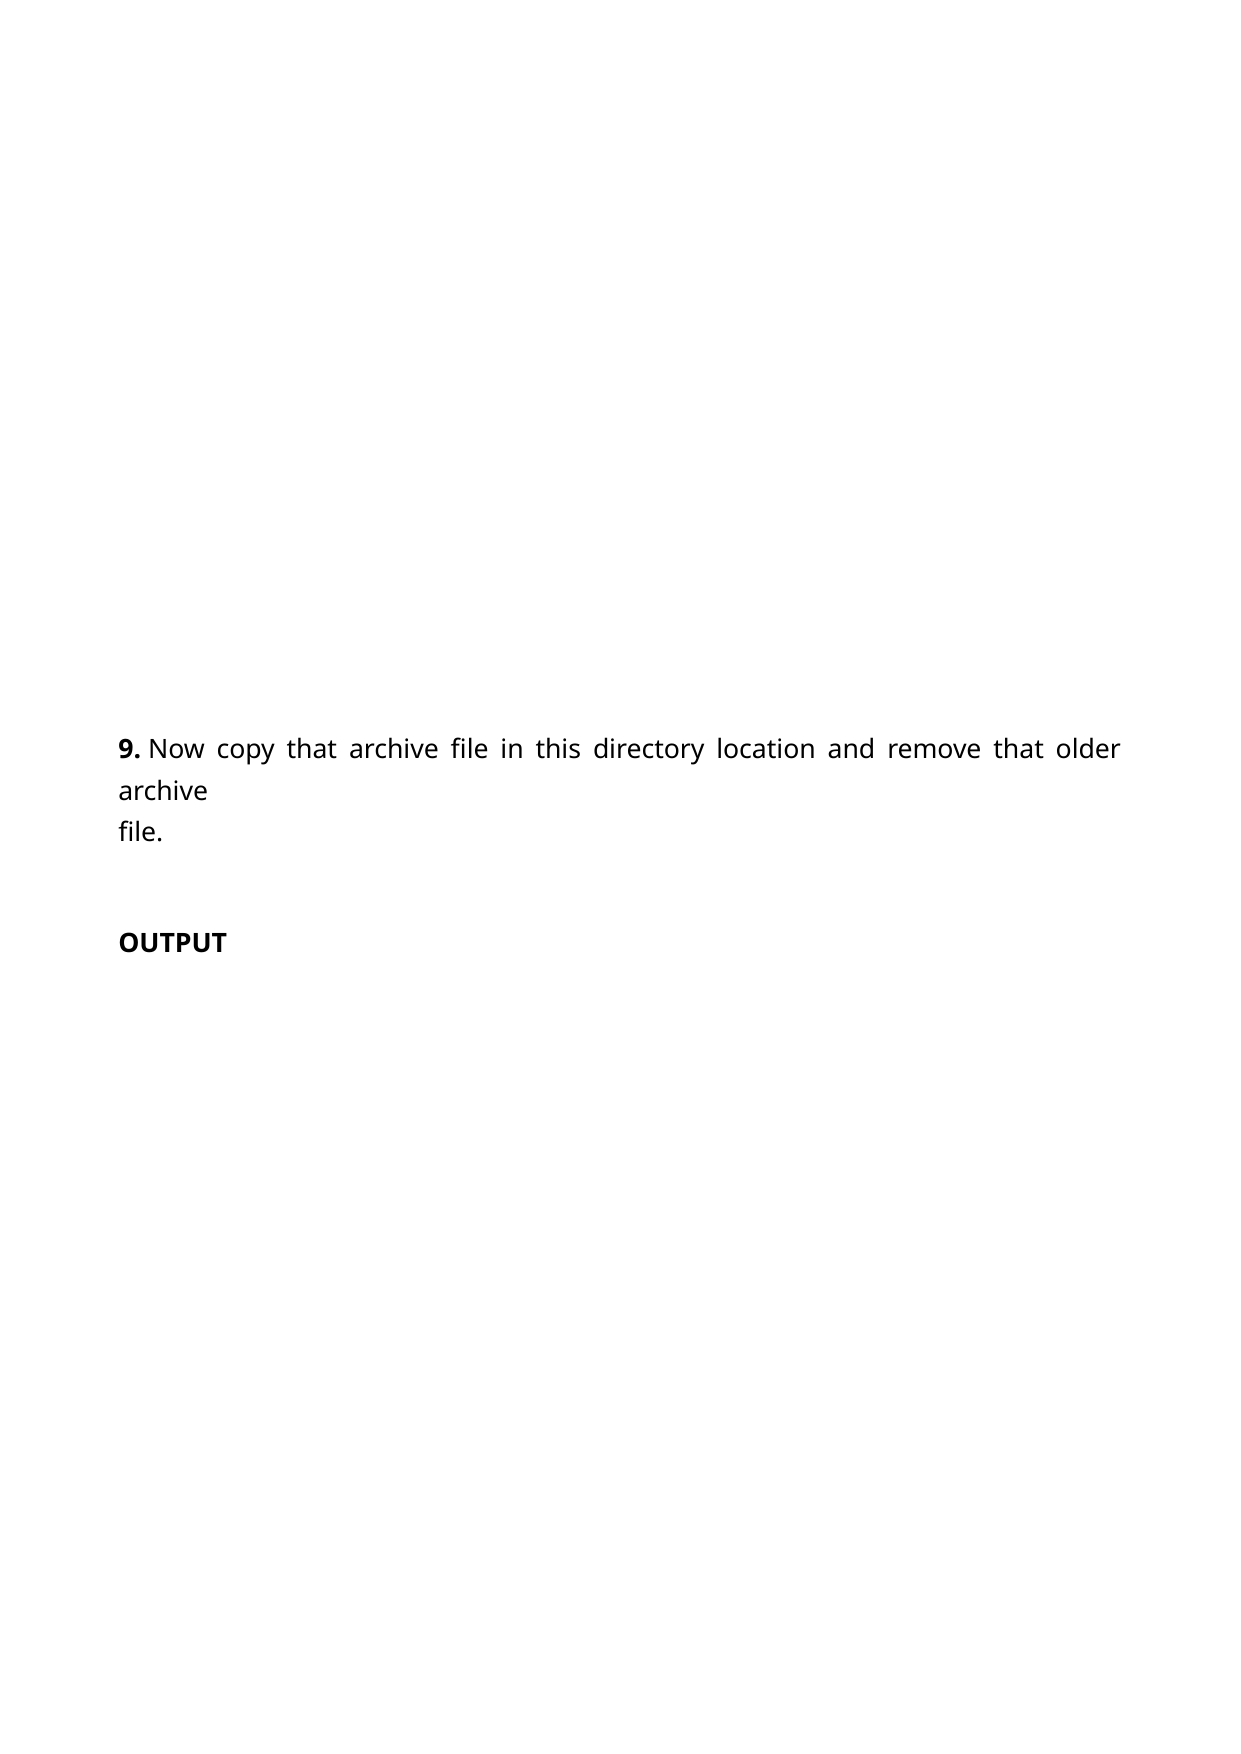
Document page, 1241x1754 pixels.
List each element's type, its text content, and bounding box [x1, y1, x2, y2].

text OUTPUT [118, 924, 1122, 961]
text 9. Now copy that archive file in this directory location and remove that older archive file. [118, 730, 1122, 849]
